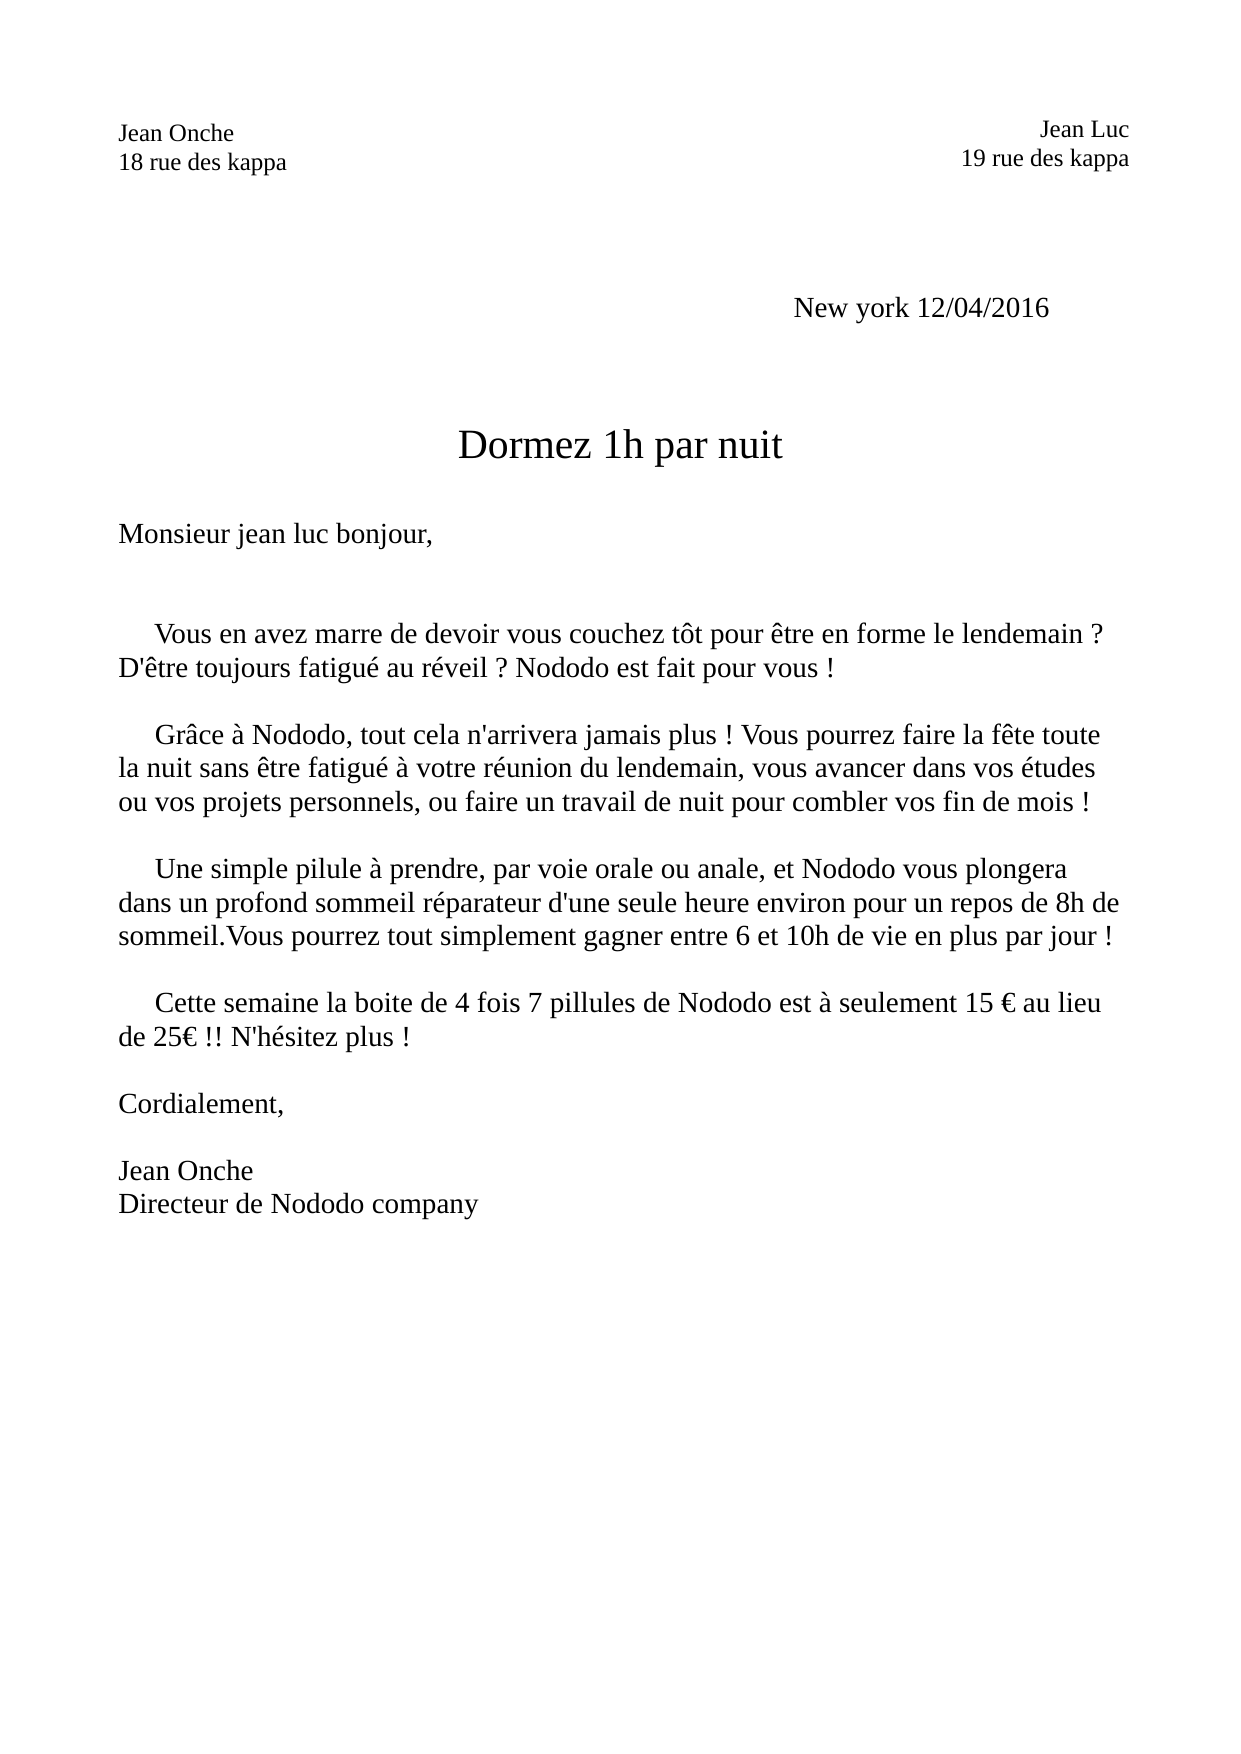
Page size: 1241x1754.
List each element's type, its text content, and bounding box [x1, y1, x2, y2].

text Jean Onche [118, 118, 1122, 147]
text Une simple pilule à prendre, par voie orale ou anale, et Nododo vous plongera dans un profond sommeil réparateur d'une seule heure environ pour un repos de 8h de sommeil.Vous pourrez tout simplement gagner entre 6 et 10h de vie en plus par jour ! [118, 851, 1122, 952]
text 18 rue des kappa [118, 147, 1122, 176]
text Cordialement, [118, 1086, 1122, 1119]
text Vous en avez marre de devoir vous couchez tôt pour être en forme le lendemain ? D'être toujours fatigué au réveil ? Nododo est fait pour vous ! [118, 616, 1122, 683]
text Jean Onche [118, 1153, 1122, 1187]
text Cette semaine la boite de 4 fois 7 pillules de Nododo est à seulement 15 € au lieu de 25€ !! N'hésitez plus ! [118, 985, 1122, 1052]
text Dormez 1h par nuit [118, 420, 1122, 468]
text Monsieur jean luc bonjour, [118, 516, 1122, 549]
text Grâce à Nododo, tout cela n'arrivera jamais plus ! Vous pourrez faire la fête toute la nuit sans être fatigué à votre réunion du lendemain, vous avancer dans vos études ou vos projets personnels, ou faire un travail de nuit pour combler vos fin de mois ! [118, 717, 1122, 818]
text New york 12/04/2016 [118, 291, 1122, 324]
text Directeur de Nododo company [118, 1187, 1122, 1220]
